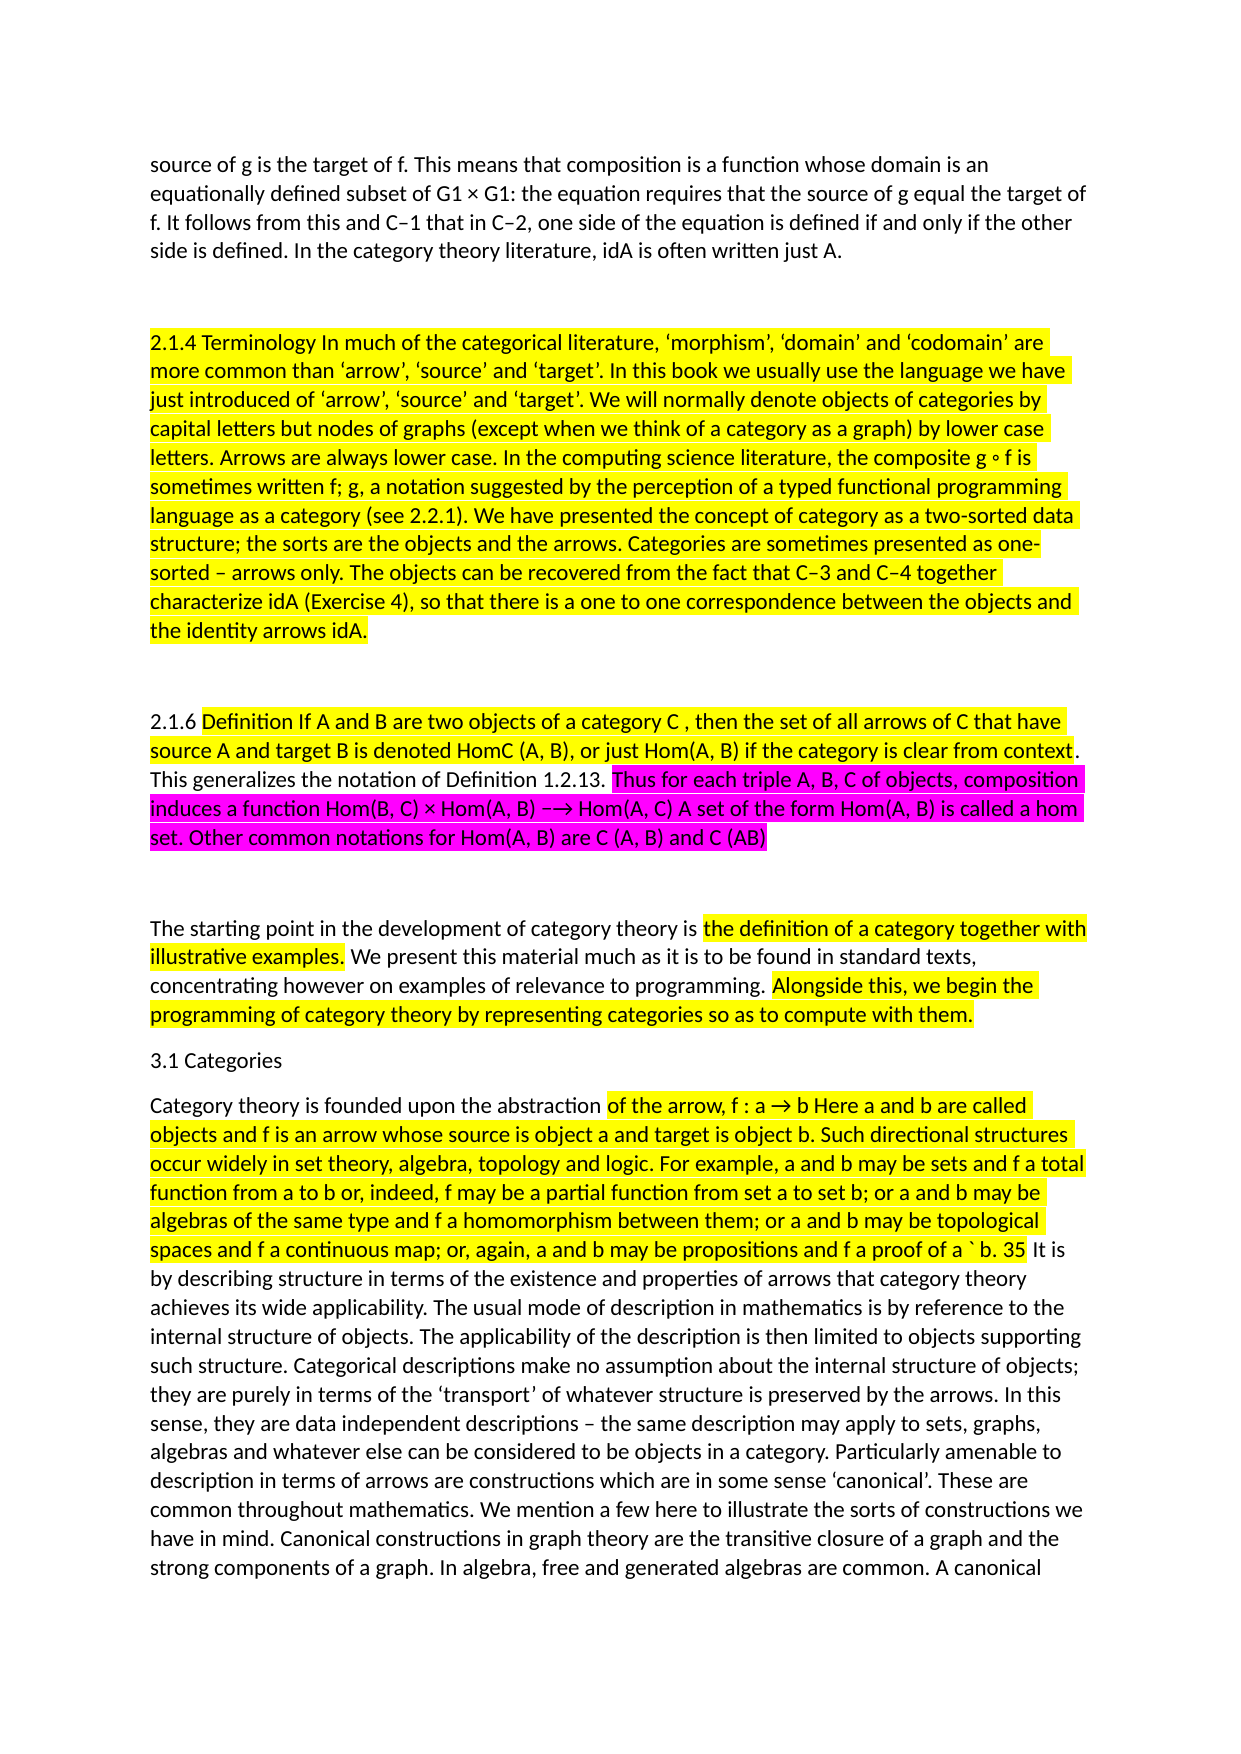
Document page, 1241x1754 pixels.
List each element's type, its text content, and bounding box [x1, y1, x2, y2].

text 2.1.6 Definition If A and B are two objects of a category C , then the set of all arrows of C that have source A and target B is denoted HomC (A, B), or just Hom(A, B) if the category is clear from context. This generalizes the notation of Definition 1.2.13. Thus for each triple A, B, C of objects, composition induces a function Hom(B, C) × Hom(A, B) −→ Hom(A, C) A set of the form Hom(A, B) is called a hom set. Other common notations for Hom(A, B) are C (A, B) and C (AB) [150, 707, 1090, 851]
text source of g is the target of f. This means that composition is a function whose domain is an equationally defined subset of G1 × G1: the equation requires that the source of g equal the target of f. It follows from this and C–1 that in C–2, one side of the equation is defined if and only if the other side is defined. In the category theory literature, idA is often written just A. [150, 150, 1090, 264]
text Category theory is founded upon the abstraction of the arrow, f : a → b Here a and b are called objects and f is an arrow whose source is object a and target is object b. Such directional structures occur widely in set theory, algebra, topology and logic. For example, a and b may be sets and f a total function from a to b or, indeed, f may be a partial function from set a to set b; or a and b may be algebras of the same type and f a homomorphism between them; or a and b may be topological spaces and f a continuous map; or, again, a and b may be propositions and f a proof of a ` b. 35 It is by describing structure in terms of the existence and properties of arrows that category theory achieves its wide applicability. The usual mode of description in mathematics is by reference to the internal structure of objects. The applicability of the description is then limited to objects supporting such structure. Categorical descriptions make no assumption about the internal structure of objects; they are purely in terms of the ‘transport’ of whatever structure is preserved by the arrows. In this sense, they are data independent descriptions – the same description may apply to sets, graphs, algebras and whatever else can be considered to be objects in a category. Particularly amenable to description in terms of arrows are constructions which are in some sense ‘canonical’. These are common throughout mathematics. We mention a few here to illustrate the sorts of constructions we have in mind. Canonical constructions in graph theory are the transitive closure of a graph and the strong components of a graph. In algebra, free and generated algebras are common. A canonical [150, 1091, 1090, 1581]
text 2.1.4 Terminology In much of the categorical literature, ‘morphism’, ‘domain’ and ‘codomain’ are more common than ‘arrow’, ‘source’ and ‘target’. In this book we usually use the language we have just introduced of ‘arrow’, ‘source’ and ‘target’. We will normally denote objects of categories by capital letters but nodes of graphs (except when we think of a category as a graph) by lower case letters. Arrows are always lower case. In the computing science literature, the composite g ◦ f is sometimes written f; g, a notation suggested by the perception of a typed functional programming language as a category (see 2.2.1). We have presented the concept of category as a two-sorted data structure; the sorts are the objects and the arrows. Categories are sometimes presented as one-sorted – arrows only. The objects can be recovered from the fact that C–3 and C–4 together characterize idA (Exercise 4), so that there is a one to one correspondence between the objects and the identity arrows idA. [150, 328, 1090, 644]
text 3.1 Categories [150, 1046, 1090, 1074]
text The starting point in the development of category theory is the definition of a category together with illustrative examples. We present this material much as it is to be found in standard texts, concentrating however on examples of relevance to programming. Alongside this, we begin the programming of category theory by representing categories so as to compute with them. [150, 914, 1090, 1028]
